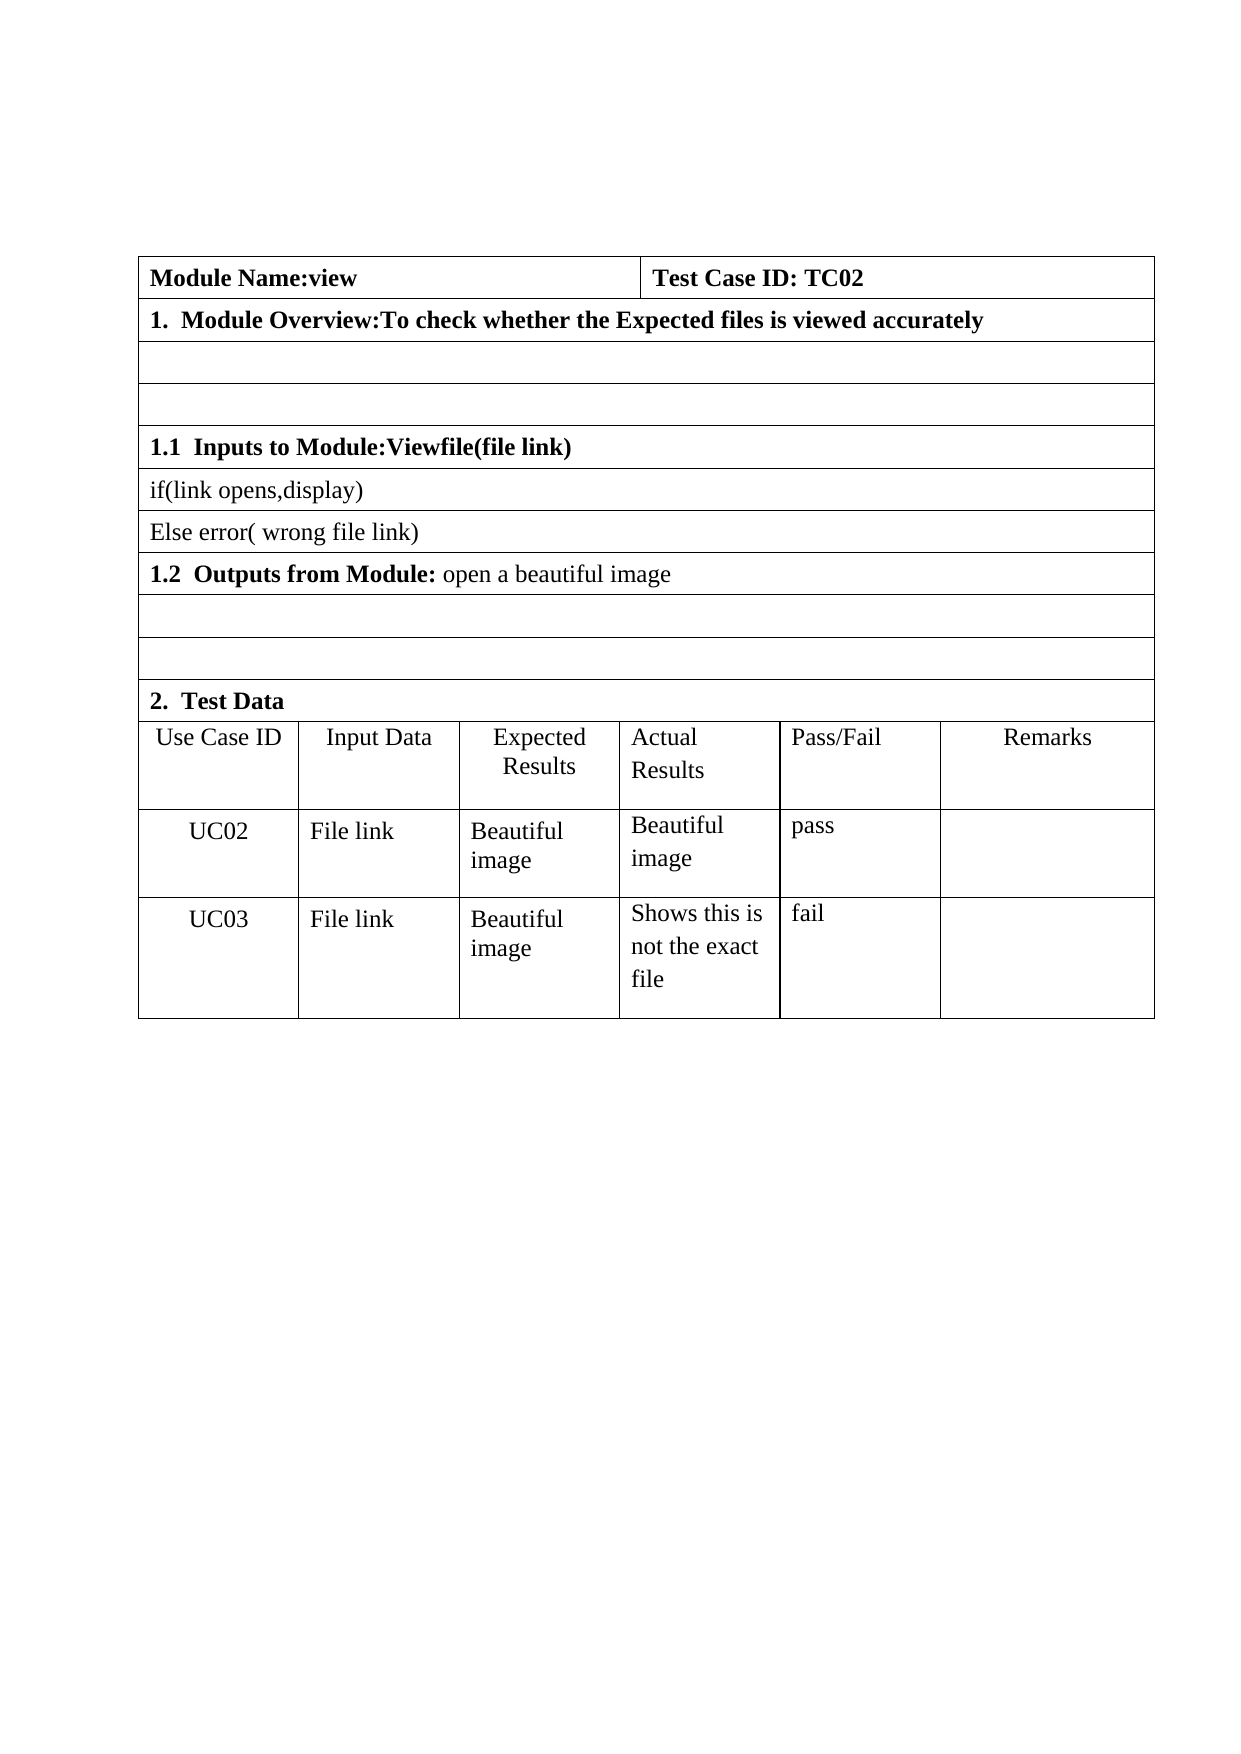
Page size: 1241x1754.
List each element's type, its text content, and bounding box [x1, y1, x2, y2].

table_cell Pass/Fail [781, 722, 940, 809]
table_cell [139, 638, 1154, 679]
table_cell [139, 384, 1154, 425]
table_header Test Case ID: TC02 [641, 257, 1154, 298]
table_cell 1.1 Inputs to Module:Viewfile(file link) [139, 426, 1154, 467]
table_cell 2. Test Data [139, 680, 1154, 721]
table_cell 1.2 Outputs from Module: open a beautiful image [139, 553, 1154, 594]
table_cell Actual Results [620, 722, 779, 809]
table_cell Remarks [941, 722, 1154, 809]
table_cell Input Data [299, 722, 459, 809]
table_cell UC02 [139, 810, 298, 897]
table_cell Beautiful image [620, 810, 779, 897]
table_cell Beautiful image [460, 898, 619, 1018]
table_header Module Name:view [139, 257, 640, 298]
table_cell [139, 595, 1154, 637]
table_cell fail [781, 898, 940, 1018]
table_cell 1. Module Overview:To check whether the Expected files is viewed accurately [139, 299, 1154, 341]
table_cell [941, 898, 1154, 1018]
table_cell Expected Results [460, 722, 619, 809]
table_cell [941, 810, 1154, 897]
table_cell UC03 [139, 898, 298, 1018]
table_cell if(link opens,display) [139, 469, 1154, 510]
table_cell Else error( wrong file link) [139, 511, 1154, 552]
table_cell File link [299, 898, 459, 1018]
table_cell Use Case ID [139, 722, 298, 809]
table_cell [139, 342, 1154, 383]
table_cell File link [299, 810, 459, 897]
table_cell Beautiful image [460, 810, 619, 897]
table_cell pass [781, 810, 940, 897]
table_cell Shows this is not the exact file [620, 898, 779, 1018]
